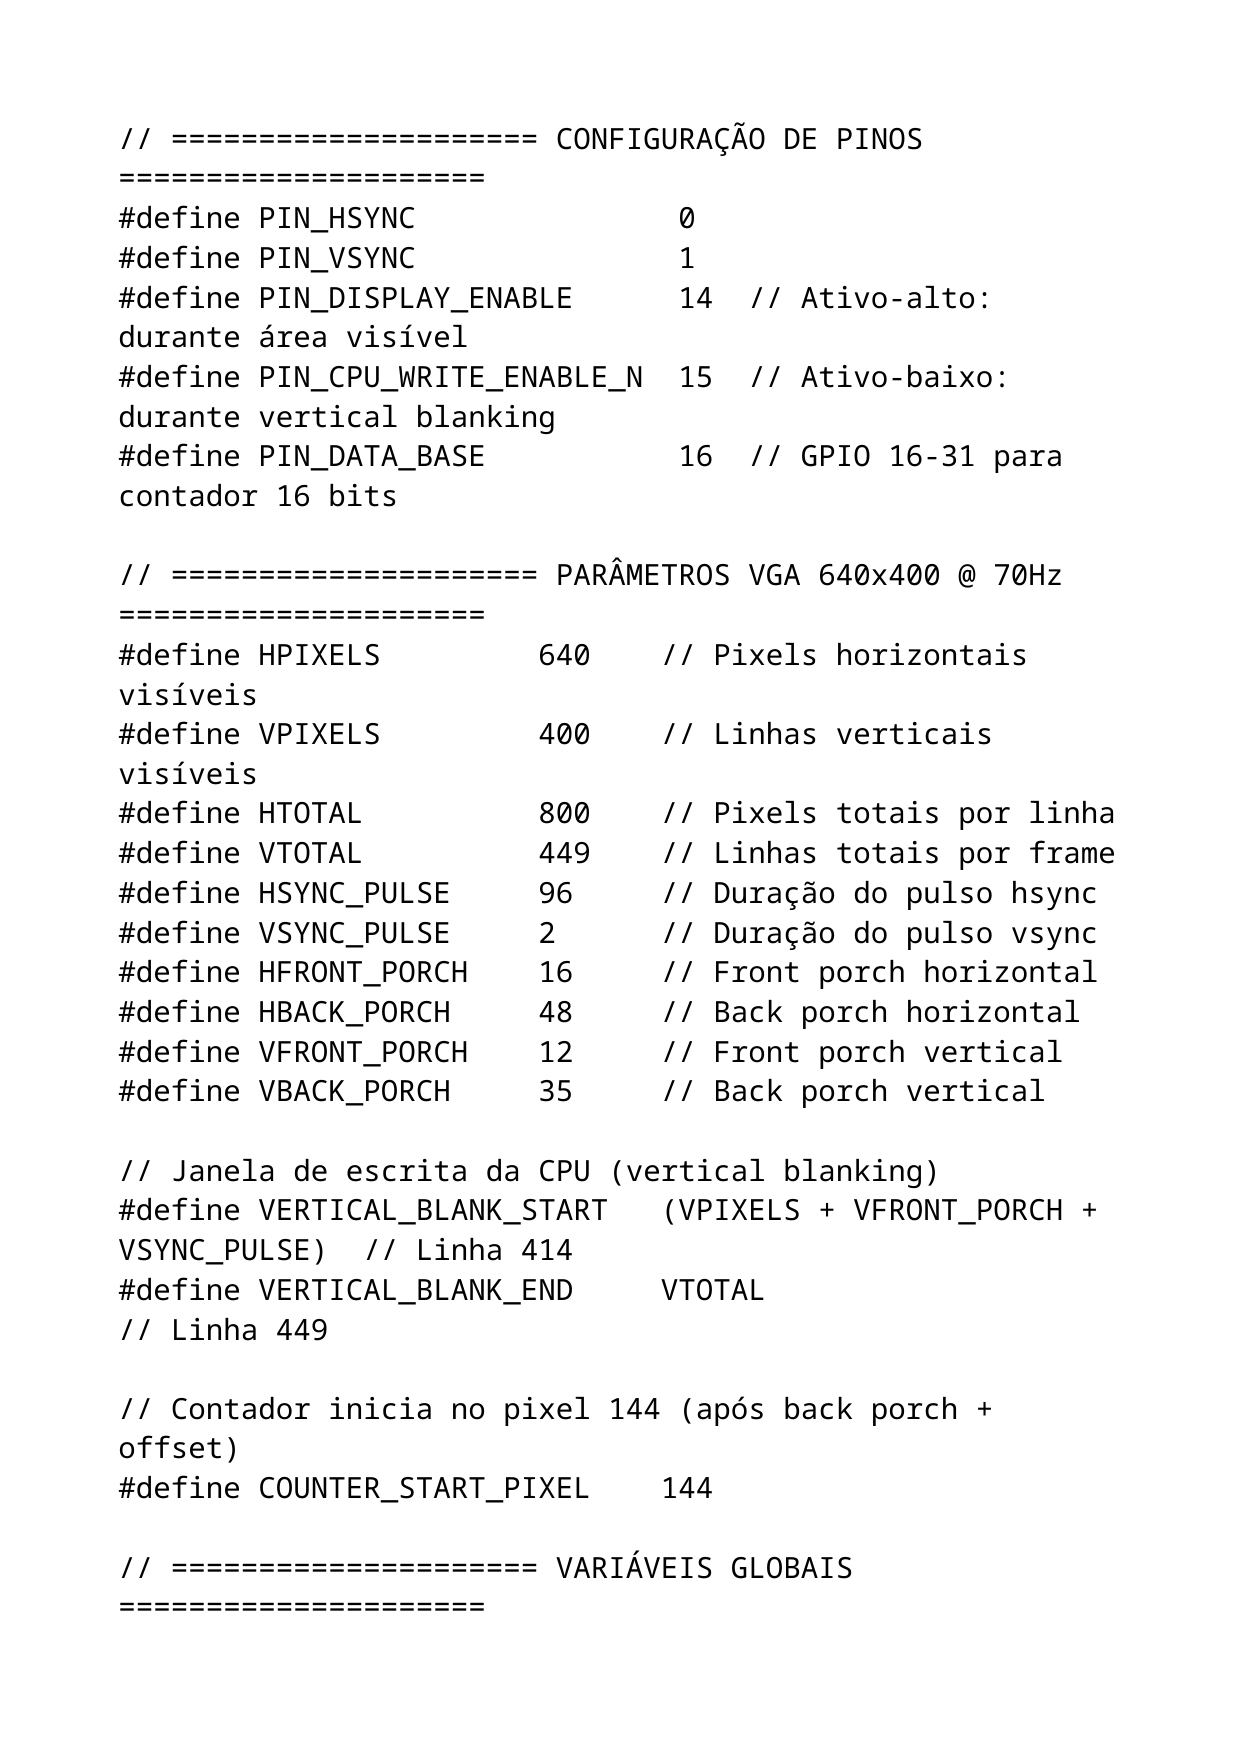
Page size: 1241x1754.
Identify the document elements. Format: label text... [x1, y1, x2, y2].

text #define HSYNC_PULSE 96 // Duração do pulso hsync [118, 872, 1122, 912]
text // Janela de escrita da CPU (vertical blanking) [118, 1150, 1122, 1190]
text // ===================== VARIÁVEIS GLOBAIS ===================== [118, 1547, 1122, 1626]
text #define PIN_DISPLAY_ENABLE 14 // Ativo-alto: durante área visível [118, 277, 1122, 356]
text #define HPIXELS 640 // Pixels horizontais visíveis [118, 634, 1122, 713]
text #define VERTICAL_BLANK_END VTOTAL // Linha 449 [118, 1269, 1122, 1348]
text #define HTOTAL 800 // Pixels totais por linha [118, 793, 1122, 832]
text #define PIN_DATA_BASE 16 // GPIO 16-31 para contador 16 bits [118, 436, 1122, 515]
text #define PIN_CPU_WRITE_ENABLE_N 15 // Ativo-baixo: durante vertical blanking [118, 356, 1122, 436]
text #define HFRONT_PORCH 16 // Front porch horizontal [118, 952, 1122, 991]
text #define PIN_VSYNC 1 [118, 237, 1122, 277]
text #define COUNTER_START_PIXEL 144 [118, 1467, 1122, 1507]
text #define VFRONT_PORCH 12 // Front porch vertical [118, 1031, 1122, 1071]
text #define VERTICAL_BLANK_START (VPIXELS + VFRONT_PORCH + VSYNC_PULSE) // Linha 414 [118, 1190, 1122, 1269]
text // ===================== PARÂMETROS VGA 640x400 @ 70Hz ===================== [118, 555, 1122, 634]
text // Contador inicia no pixel 144 (após back porch + offset) [118, 1388, 1122, 1467]
text // ===================== CONFIGURAÇÃO DE PINOS ===================== [118, 118, 1122, 197]
text #define VSYNC_PULSE 2 // Duração do pulso vsync [118, 912, 1122, 952]
text #define VTOTAL 449 // Linhas totais por frame [118, 832, 1122, 872]
text #define HBACK_PORCH 48 // Back porch horizontal [118, 991, 1122, 1031]
text #define VBACK_PORCH 35 // Back porch vertical [118, 1071, 1122, 1110]
text #define VPIXELS 400 // Linhas verticais visíveis [118, 713, 1122, 793]
text #define PIN_HSYNC 0 [118, 197, 1122, 237]
